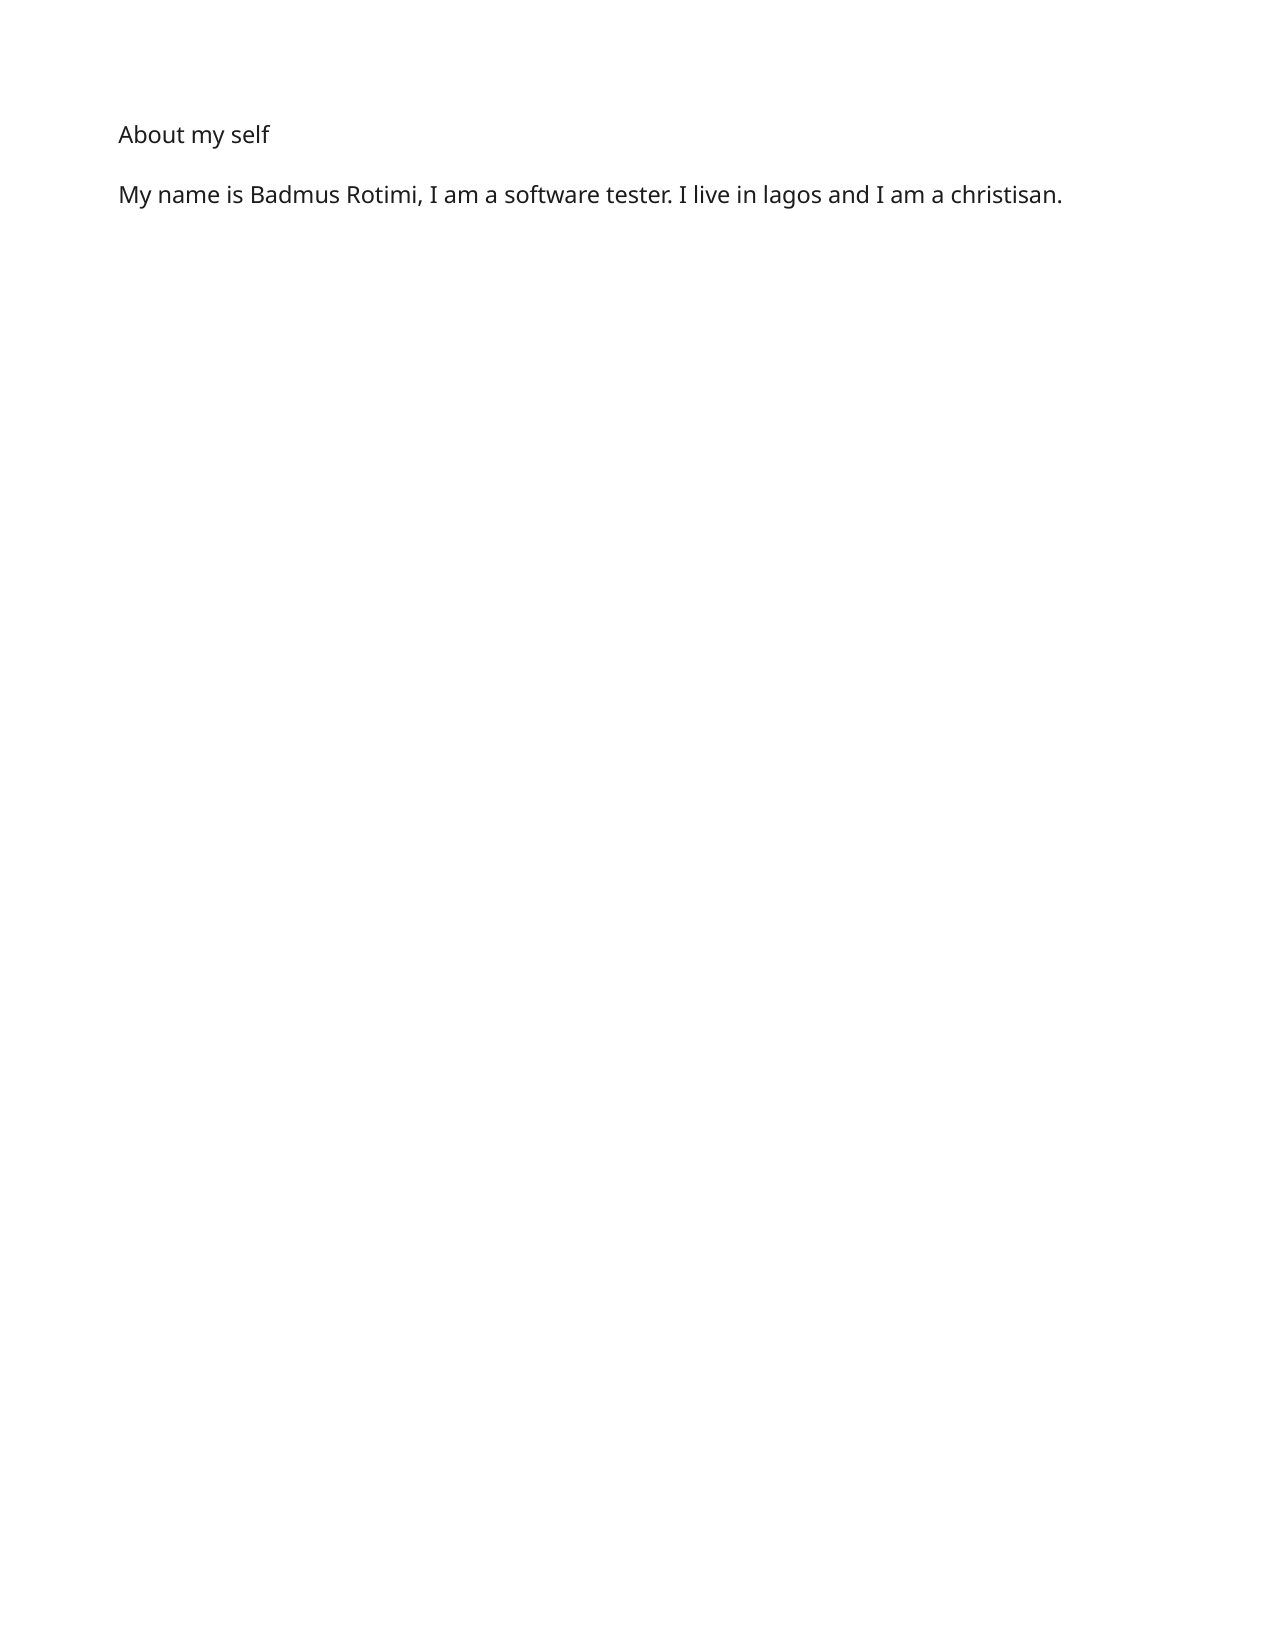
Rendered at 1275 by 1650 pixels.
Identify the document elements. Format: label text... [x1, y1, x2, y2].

text My name is Badmus Rotimi, I am a software tester. I live in lagos and I am a christisan. [118, 179, 1157, 211]
text About my self [118, 118, 1157, 150]
